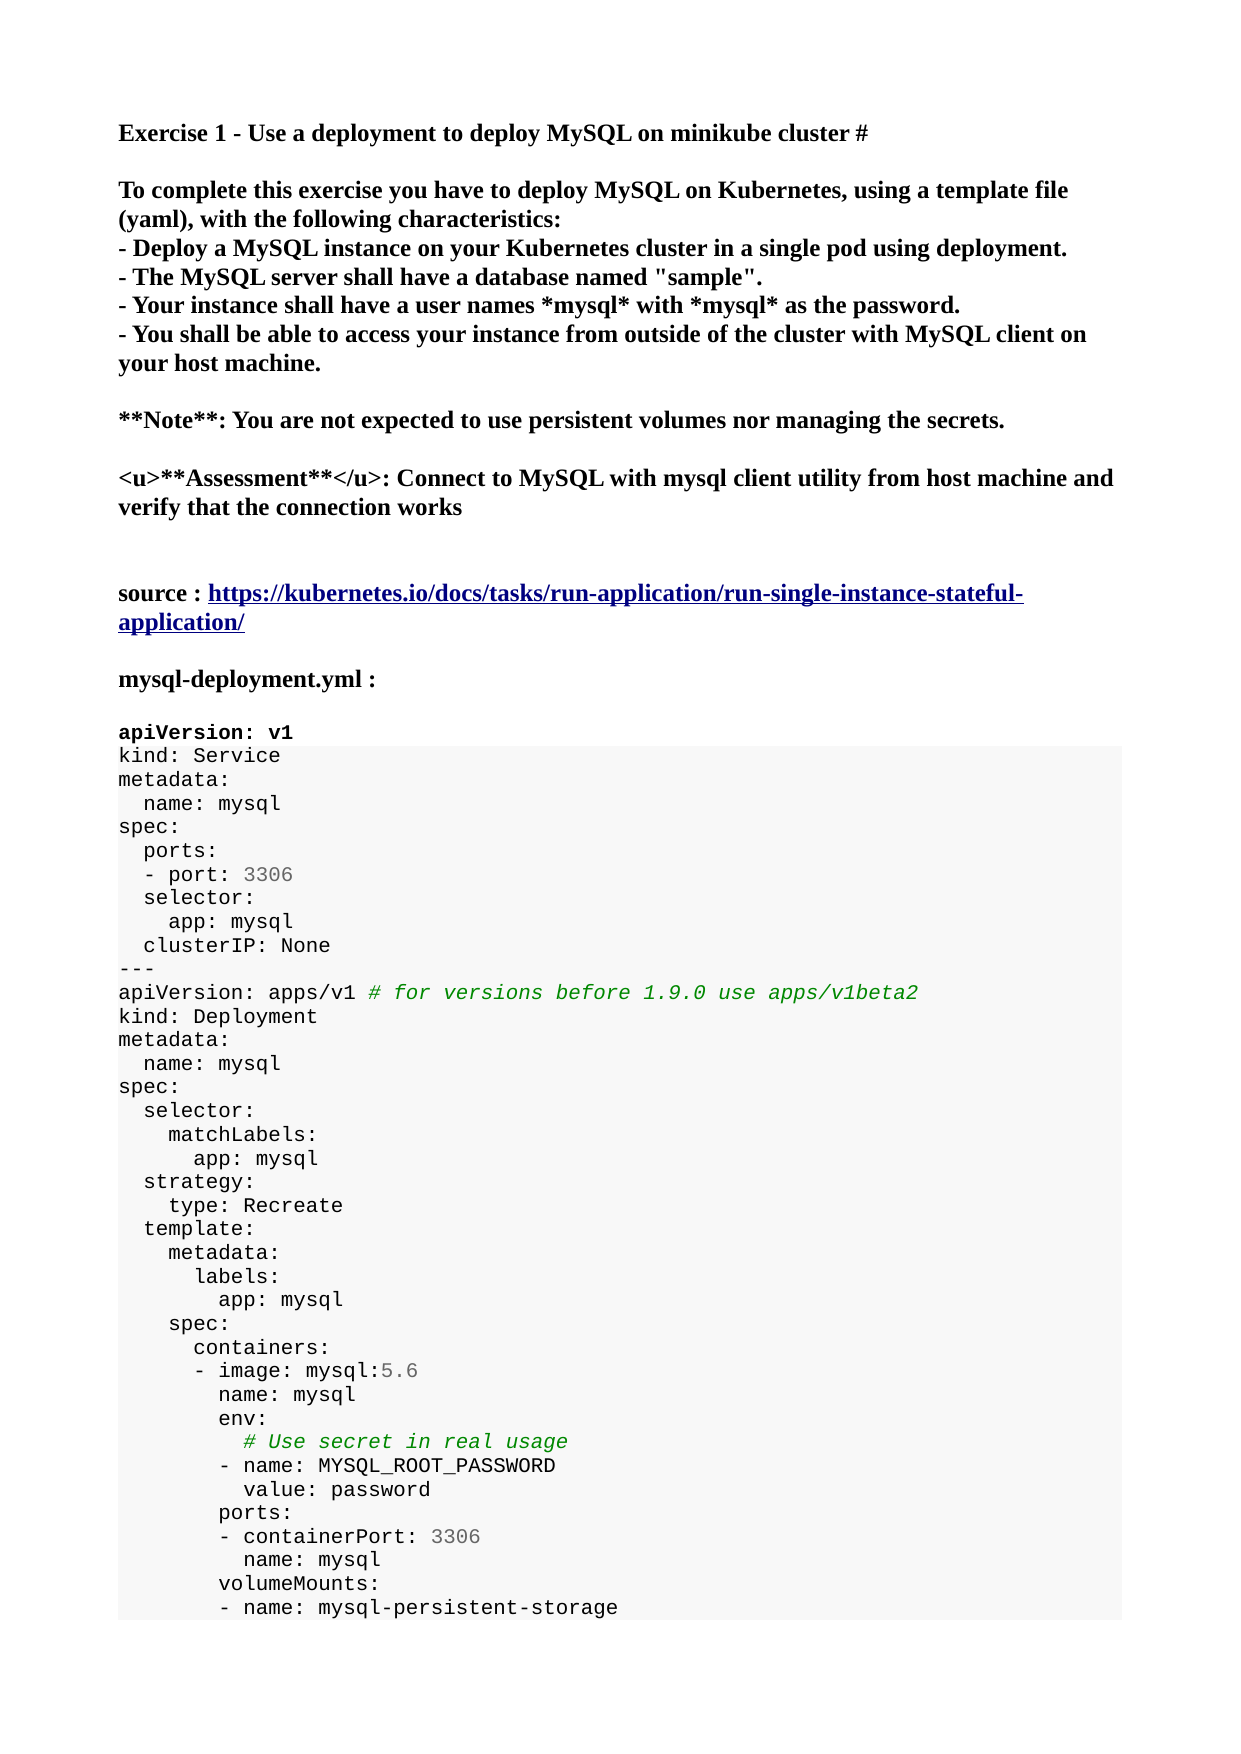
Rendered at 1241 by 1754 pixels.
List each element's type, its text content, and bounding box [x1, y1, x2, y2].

text name: mysql [118, 1549, 1122, 1573]
text labels: [118, 1266, 1122, 1289]
text Exercise 1 - Use a deployment to deploy MySQL on minikube cluster # [118, 118, 1122, 147]
text - name: mysql-persistent-storage [118, 1597, 1122, 1620]
text source : https://kubernetes.io/docs/tasks/run-application/run-single-instance-stateful-application/ [118, 578, 1122, 636]
text mysql-deployment.yml : [118, 664, 1122, 693]
text app: mysql [118, 1147, 1122, 1171]
text selector: [118, 1100, 1122, 1124]
text template: [118, 1218, 1122, 1242]
text **Note**: You are not expected to use persistent volumes nor managing the secrets. [118, 406, 1122, 434]
text name: mysql [118, 1384, 1122, 1408]
text --- [118, 958, 1122, 982]
text metadata: [118, 1029, 1122, 1053]
text - Your instance shall have a user names *mysql* with *mysql* as the password. [118, 291, 1122, 319]
text - containerPort: 3306 [118, 1526, 1122, 1549]
text type: Recreate [118, 1195, 1122, 1218]
text spec: [118, 1077, 1122, 1100]
text app: mysql [118, 1289, 1122, 1313]
text <u>**Assessment**</u>: Connect to MySQL with mysql client utility from host machine and verify that the connection works [118, 463, 1122, 521]
text - image: mysql:5.6 [118, 1360, 1122, 1384]
text - You shall be able to access your instance from outside of the cluster with MySQL client on your host machine. [118, 319, 1122, 377]
text spec: [118, 816, 1122, 840]
text ports: [118, 1502, 1122, 1526]
text apiVersion: v1 [118, 722, 1122, 746]
text containers: [118, 1337, 1122, 1360]
text metadata: [118, 769, 1122, 793]
text app: mysql [118, 911, 1122, 935]
text matchLabels: [118, 1124, 1122, 1147]
text ports: [118, 840, 1122, 864]
text clusterIP: None [118, 935, 1122, 958]
text name: mysql [118, 1053, 1122, 1077]
text - Deploy a MySQL instance on your Kubernetes cluster in a single pod using deployment. [118, 233, 1122, 262]
text kind: Service [118, 746, 1122, 769]
text - port: 3306 [118, 864, 1122, 887]
text - name: MYSQL_ROOT_PASSWORD [118, 1455, 1122, 1478]
text apiVersion: apps/v1 # for versions before 1.9.0 use apps/v1beta2 [118, 982, 1122, 1006]
text metadata: [118, 1242, 1122, 1266]
text - The MySQL server shall have a database named "sample". [118, 262, 1122, 291]
text selector: [118, 887, 1122, 911]
text strategy: [118, 1171, 1122, 1195]
text volumeMounts: [118, 1573, 1122, 1597]
text spec: [118, 1313, 1122, 1337]
text env: [118, 1408, 1122, 1431]
text kind: Deployment [118, 1006, 1122, 1029]
text value: password [118, 1478, 1122, 1502]
text # Use secret in real usage [118, 1431, 1122, 1455]
text To complete this exercise you have to deploy MySQL on Kubernetes, using a template file (yaml), with the following characteristics: [118, 176, 1122, 233]
text name: mysql [118, 793, 1122, 816]
